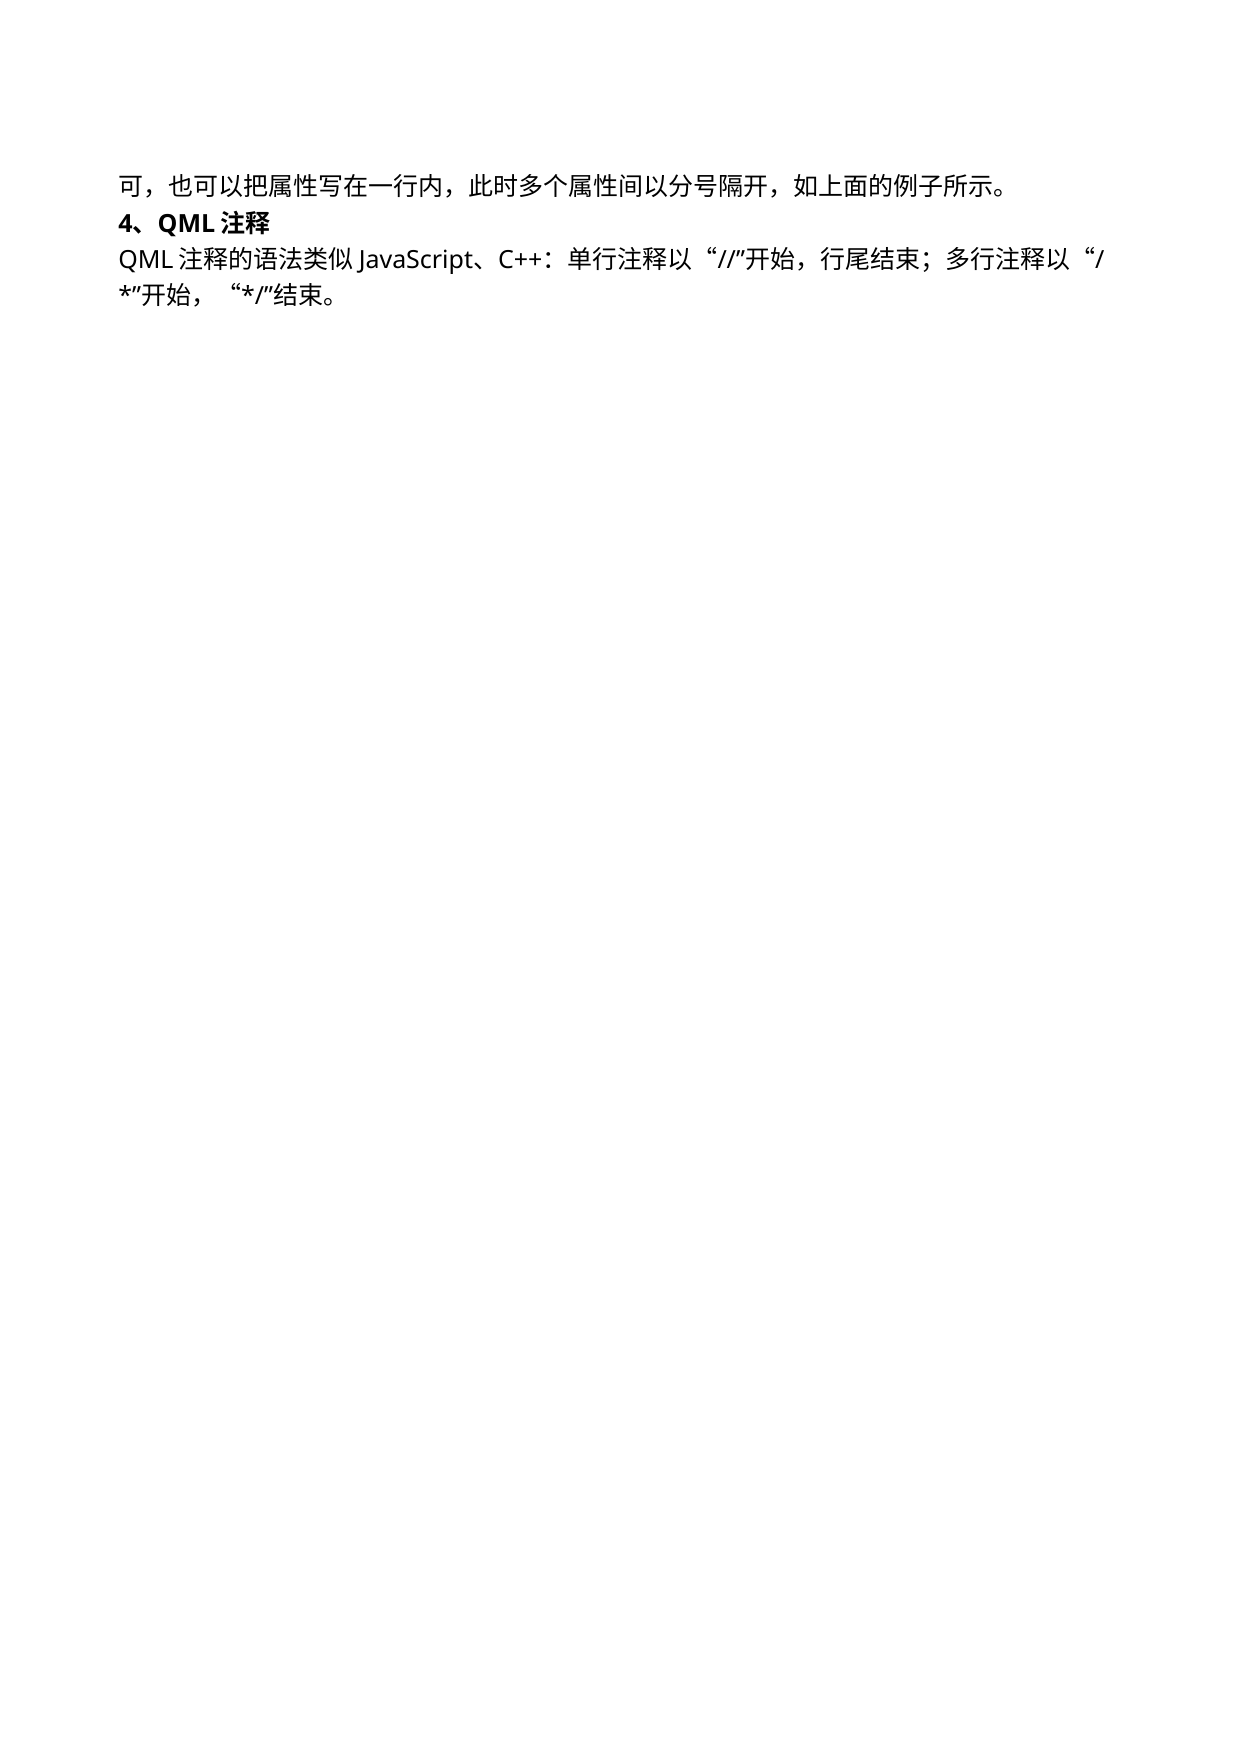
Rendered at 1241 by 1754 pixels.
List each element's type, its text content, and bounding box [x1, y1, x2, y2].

text 4、QML注释 [118, 203, 1122, 239]
text QML注释的语法类似JavaScript、C++：单行注释以“//”开始，行尾结束；多行注释以“/*”开始，“*/”结束。 [118, 239, 1122, 312]
text 可，也可以把属性写在一行内，此时多个属性间以分号隔开，如上面的例子所示。 [118, 167, 1122, 203]
